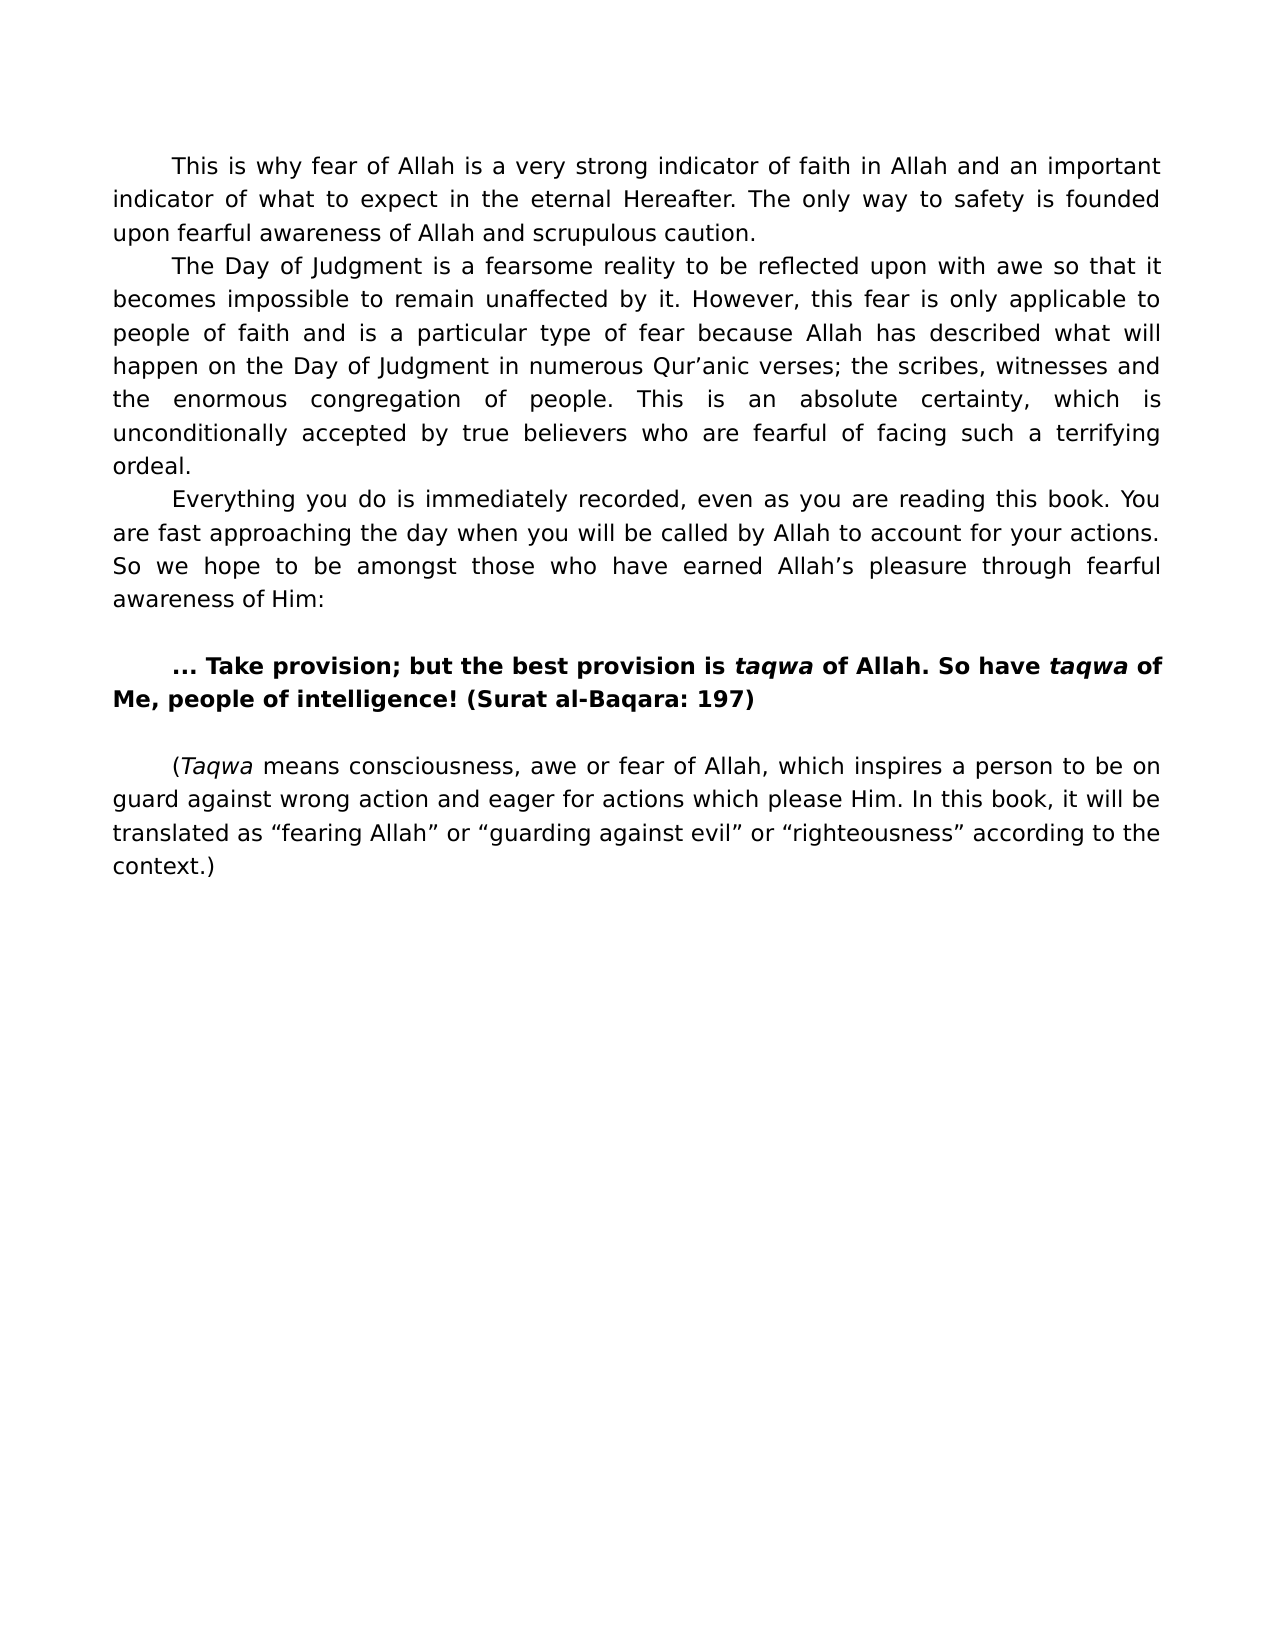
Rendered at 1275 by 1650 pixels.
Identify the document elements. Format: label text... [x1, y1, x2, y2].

text Everything you do is immediately recorded, even as you are reading this book. You are fast approaching the day when you will be called by Allah to account for your actions. So we hope to be amongst those who have earned Allah’s pleasure through fearful awareness of Him: [112, 481, 1162, 614]
text The Day of Judgment is a fearsome reality to be reflected upon with awe so that it becomes impossible to remain unaffected by it. However, this fear is only applicable to people of faith and is a particular type of fear because Allah has described what will happen on the Day of Judgment in numerous Qur’anic verses; the scribes, witnesses and the enormous congregation of people. This is an absolute certainty, which is unconditionally accepted by true believers who are fearful of facing such a terrifying ordeal. [112, 248, 1162, 481]
text (Taqwa means consciousness, awe or fear of Allah, which inspires a person to be on guard against wrong action and eager for actions which please Him. In this book, it will be translated as “fearing Allah” or “guarding against evil” or “righteousness” according to the context.) [112, 748, 1162, 881]
text ... Take provision; but the best provision is taqwa of Allah. So have taqwa of Me, people of intelligence! (Surat al-Baqara: 197) [112, 648, 1162, 714]
text This is why fear of Allah is a very strong indicator of faith in Allah and an important indicator of what to expect in the eternal Hereafter. The only way to safety is founded upon fearful awareness of Allah and scrupulous caution. [112, 148, 1162, 248]
